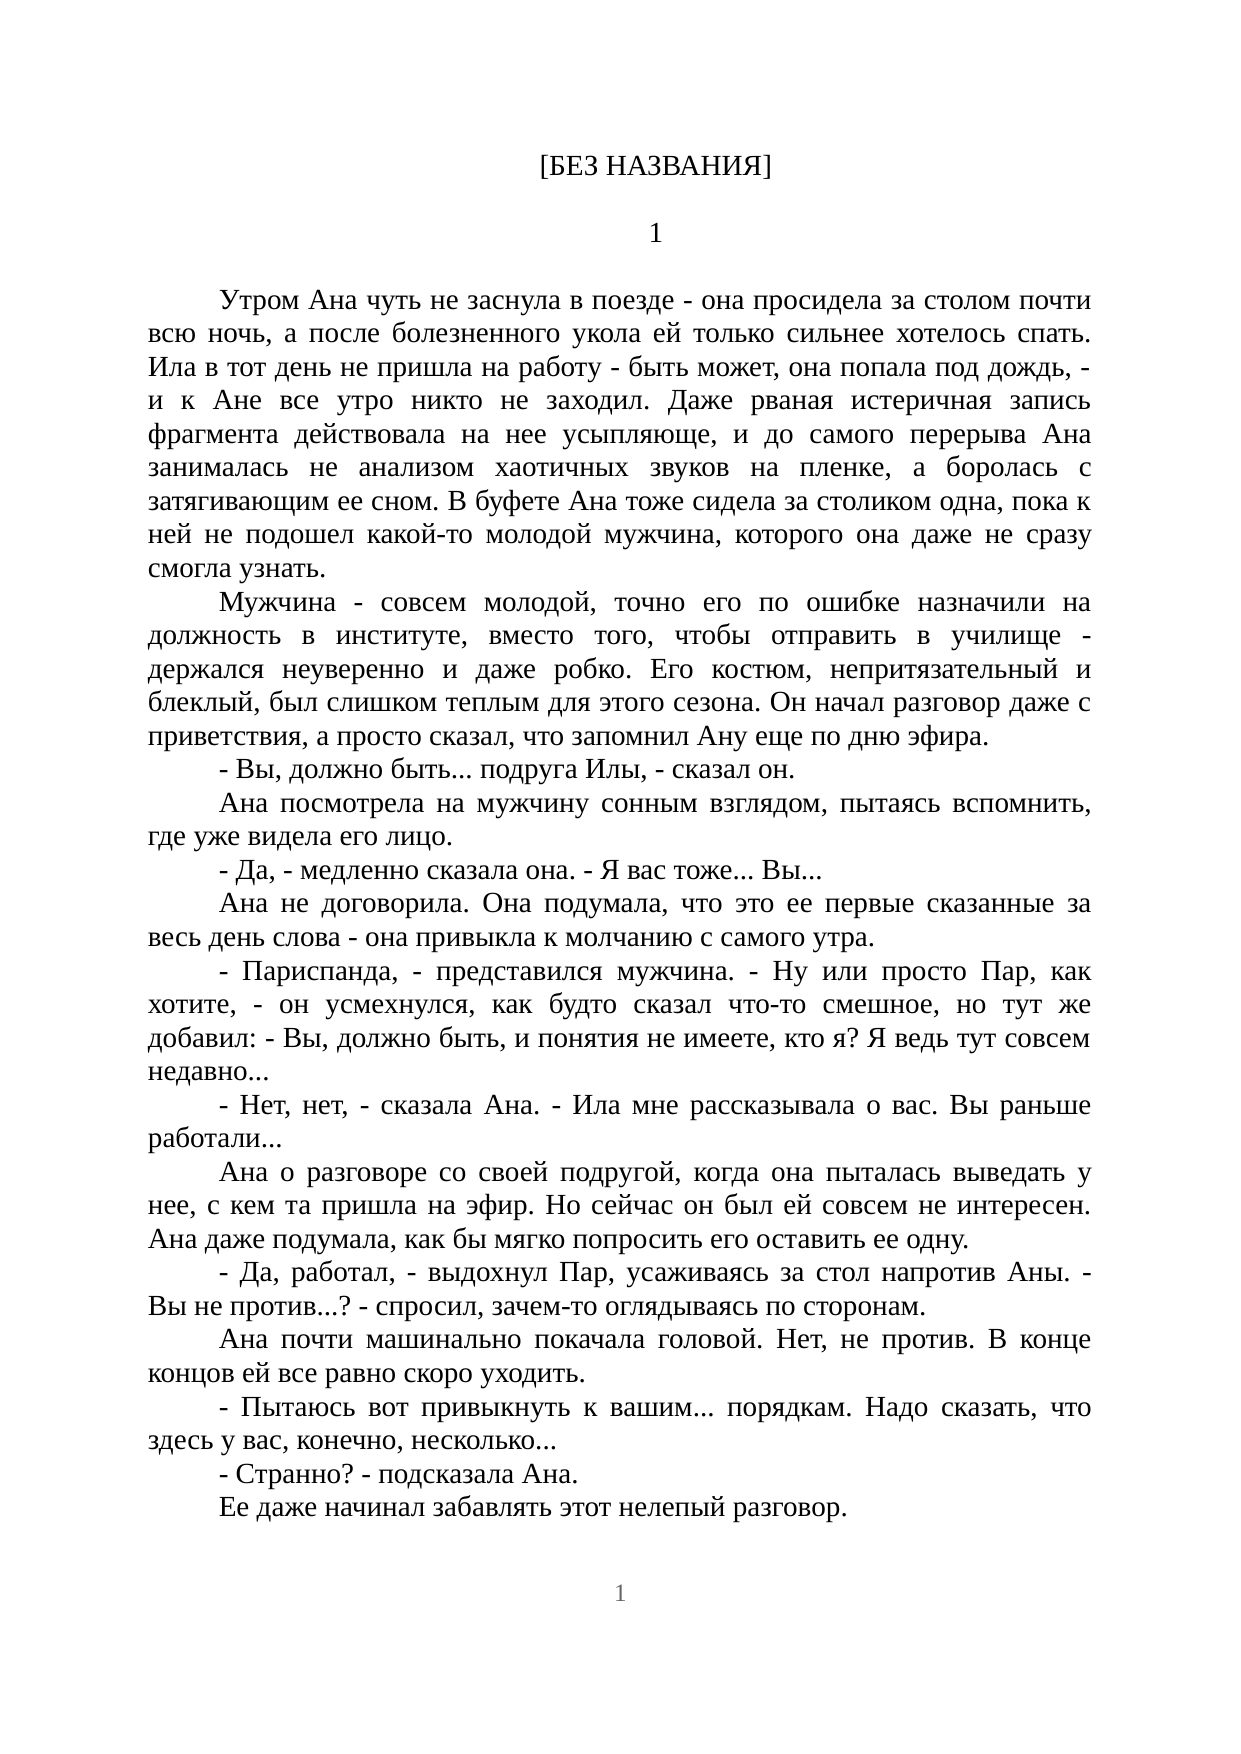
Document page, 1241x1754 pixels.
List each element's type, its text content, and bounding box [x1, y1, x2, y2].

text - Нет, нет, - сказала Ана. - Ила мне рассказывала о вас. Вы раньше работали... [148, 1087, 1093, 1154]
text - Да, - медленно сказала она. - Я вас тоже... Вы... [148, 852, 1093, 886]
text Ана о разговоре со своей подругой, когда она пыталась выведать у нее, с кем та пришла на эфир. Но сейчас он был ей совсем не интересен. Ана даже подумала, как бы мягко попросить его оставить ее одну. [148, 1154, 1093, 1254]
text Утром Ана чуть не заснула в поезде - она просидела за столом почти всю ночь, а после болезненного укола ей только сильнее хотелось спать. Ила в тот день не пришла на работу - быть может, она попала под дождь, - и к Ане все утро никто не заходил. Даже рваная истеричная запись фрагмента действовала на нее усыпляюще, и до самого перерыва Ана занималась не анализом хаотичных звуков на пленке, а боролась с затягивающим ее сном. В буфете Ана тоже сидела за столиком одна, пока к ней не подошел какой-то молодой мужчина, которого она даже не сразу смогла узнать. [148, 282, 1093, 584]
text Ее даже начинал забавлять этот нелепый разговор. [148, 1489, 1093, 1523]
text - Пытаюсь вот привыкнуть к вашим... порядкам. Надо сказать, что здесь у вас, конечно, несколько... [148, 1389, 1093, 1456]
text 1 [148, 215, 1093, 248]
text - Странно? - подсказала Ана. [148, 1456, 1093, 1489]
text [БЕЗ НАЗВАНИЯ] [148, 148, 1093, 181]
text Мужчина - совсем молодой, точно его по ошибке назначили на должность в институте, вместо того, чтобы отправить в училище - держался неуверенно и даже робко. Его костюм, непритязательный и блеклый, был слишком теплым для этого сезона. Он начал разговор даже с приветствия, а просто сказал, что запомнил Ану еще по дню эфира. [148, 584, 1093, 751]
text Ана посмотрела на мужчину сонным взглядом, пытаясь вспомнить, где уже видела его лицо. [148, 785, 1093, 852]
text - Да, работал, - выдохнул Пар, усаживаясь за стол напротив Аны. - Вы не против...? - спросил, зачем-то оглядываясь по сторонам. [148, 1254, 1093, 1322]
text - Вы, должно быть... подруга Илы, - сказал он. [148, 751, 1093, 785]
text - Париспанда, - представился мужчина. - Ну или просто Пар, как хотите, - он усмехнулся, как будто сказал что-то смешное, но тут же добавил: - Вы, должно быть, и понятия не имеете, кто я? Я ведь тут совсем недавно... [148, 953, 1093, 1087]
text Ана не договорила. Она подумала, что это ее первые сказанные за весь день слова - она привыкла к молчанию с самого утра. [148, 886, 1093, 953]
text Ана почти машинально покачала головой. Нет, не против. В конце концов ей все равно скоро уходить. [148, 1322, 1093, 1389]
